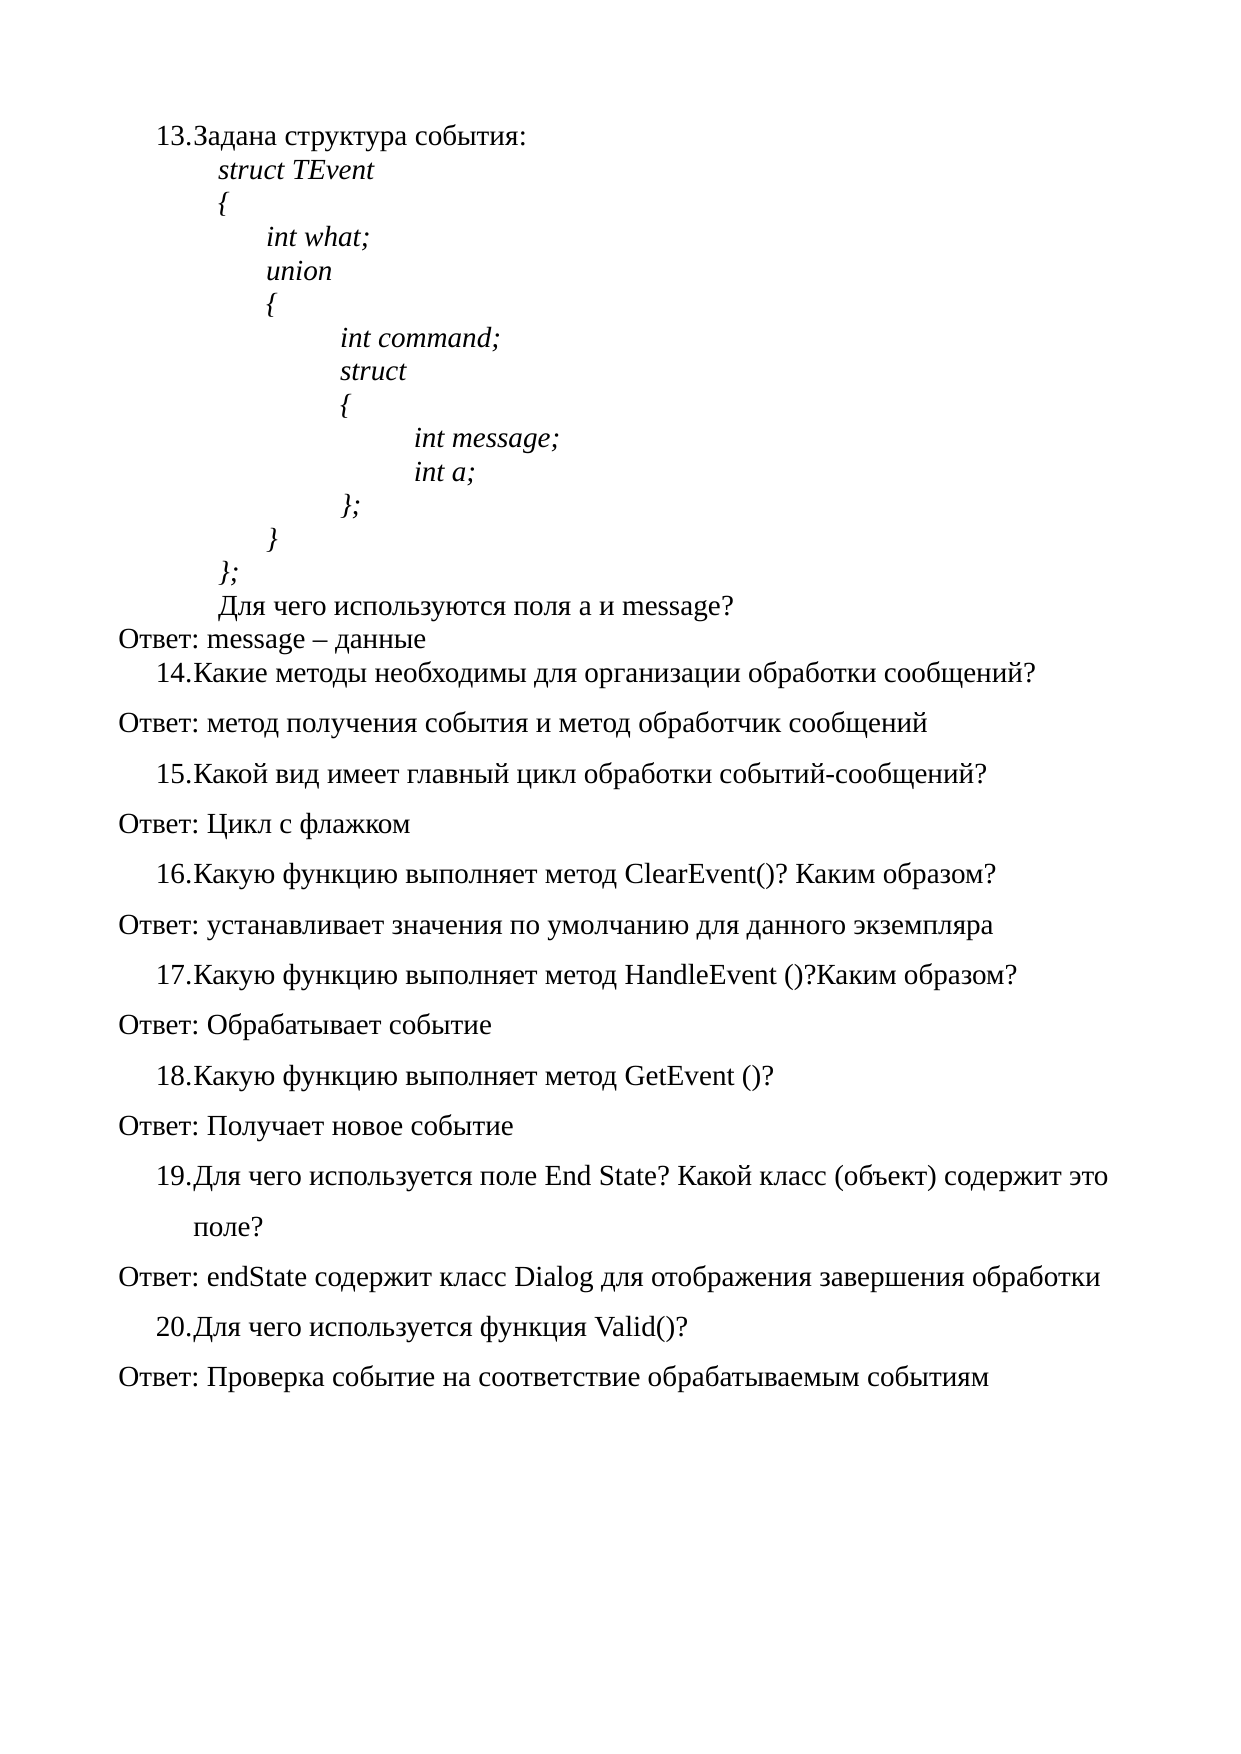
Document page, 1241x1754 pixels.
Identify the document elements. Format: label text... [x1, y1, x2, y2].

list } [218, 521, 1122, 554]
text Ответ: метод получения события и метод обработчик сообщений [118, 706, 1122, 739]
list Какой вид имеет главный цикл обработки событий-сообщений? [156, 756, 1122, 789]
list int command; [218, 320, 1122, 353]
list struct [218, 353, 1122, 387]
list { [218, 186, 1122, 219]
text Ответ: Получает новое событие [118, 1108, 1122, 1142]
text Ответ: Обрабатывает событие [118, 1007, 1122, 1041]
text Ответ: endState содержит класс Dialog для отображения завершения обработки [118, 1259, 1122, 1292]
list Для чего используется поле End State? Какой класс (объект) содержит это поле? [156, 1158, 1122, 1242]
list { [218, 286, 1122, 320]
list int what; [218, 219, 1122, 253]
text Ответ: устанавливает значения по умолчанию для данного экземпляра [118, 907, 1122, 940]
list }; [218, 554, 1122, 588]
list { [218, 387, 1122, 420]
text Ответ: Цикл с флажком [118, 806, 1122, 840]
list union [218, 253, 1122, 286]
list Задана структура события: [156, 118, 1122, 152]
list }; [218, 487, 1122, 521]
list Для чего используются поля a и message? [218, 588, 1122, 622]
list Какую функцию выполняет метод HandleEvent ()?Каким образом? [156, 957, 1122, 991]
text Ответ: Проверка событие на соответствие обрабатываемым событиям [118, 1359, 1122, 1393]
list struct TEvent [218, 152, 1122, 186]
list Для чего используется функция Valid()? [156, 1309, 1122, 1343]
list Какую функцию выполняет метод GetEvent ()? [156, 1058, 1122, 1091]
list Какую функцию выполняет метод ClearEvent()? Каким образом? [156, 856, 1122, 890]
list Ответ: message – данные [118, 622, 1122, 655]
list int a; [218, 454, 1122, 487]
list Какие методы необходимы для организации обработки сообщений? [156, 655, 1122, 689]
list int message; [218, 420, 1122, 454]
